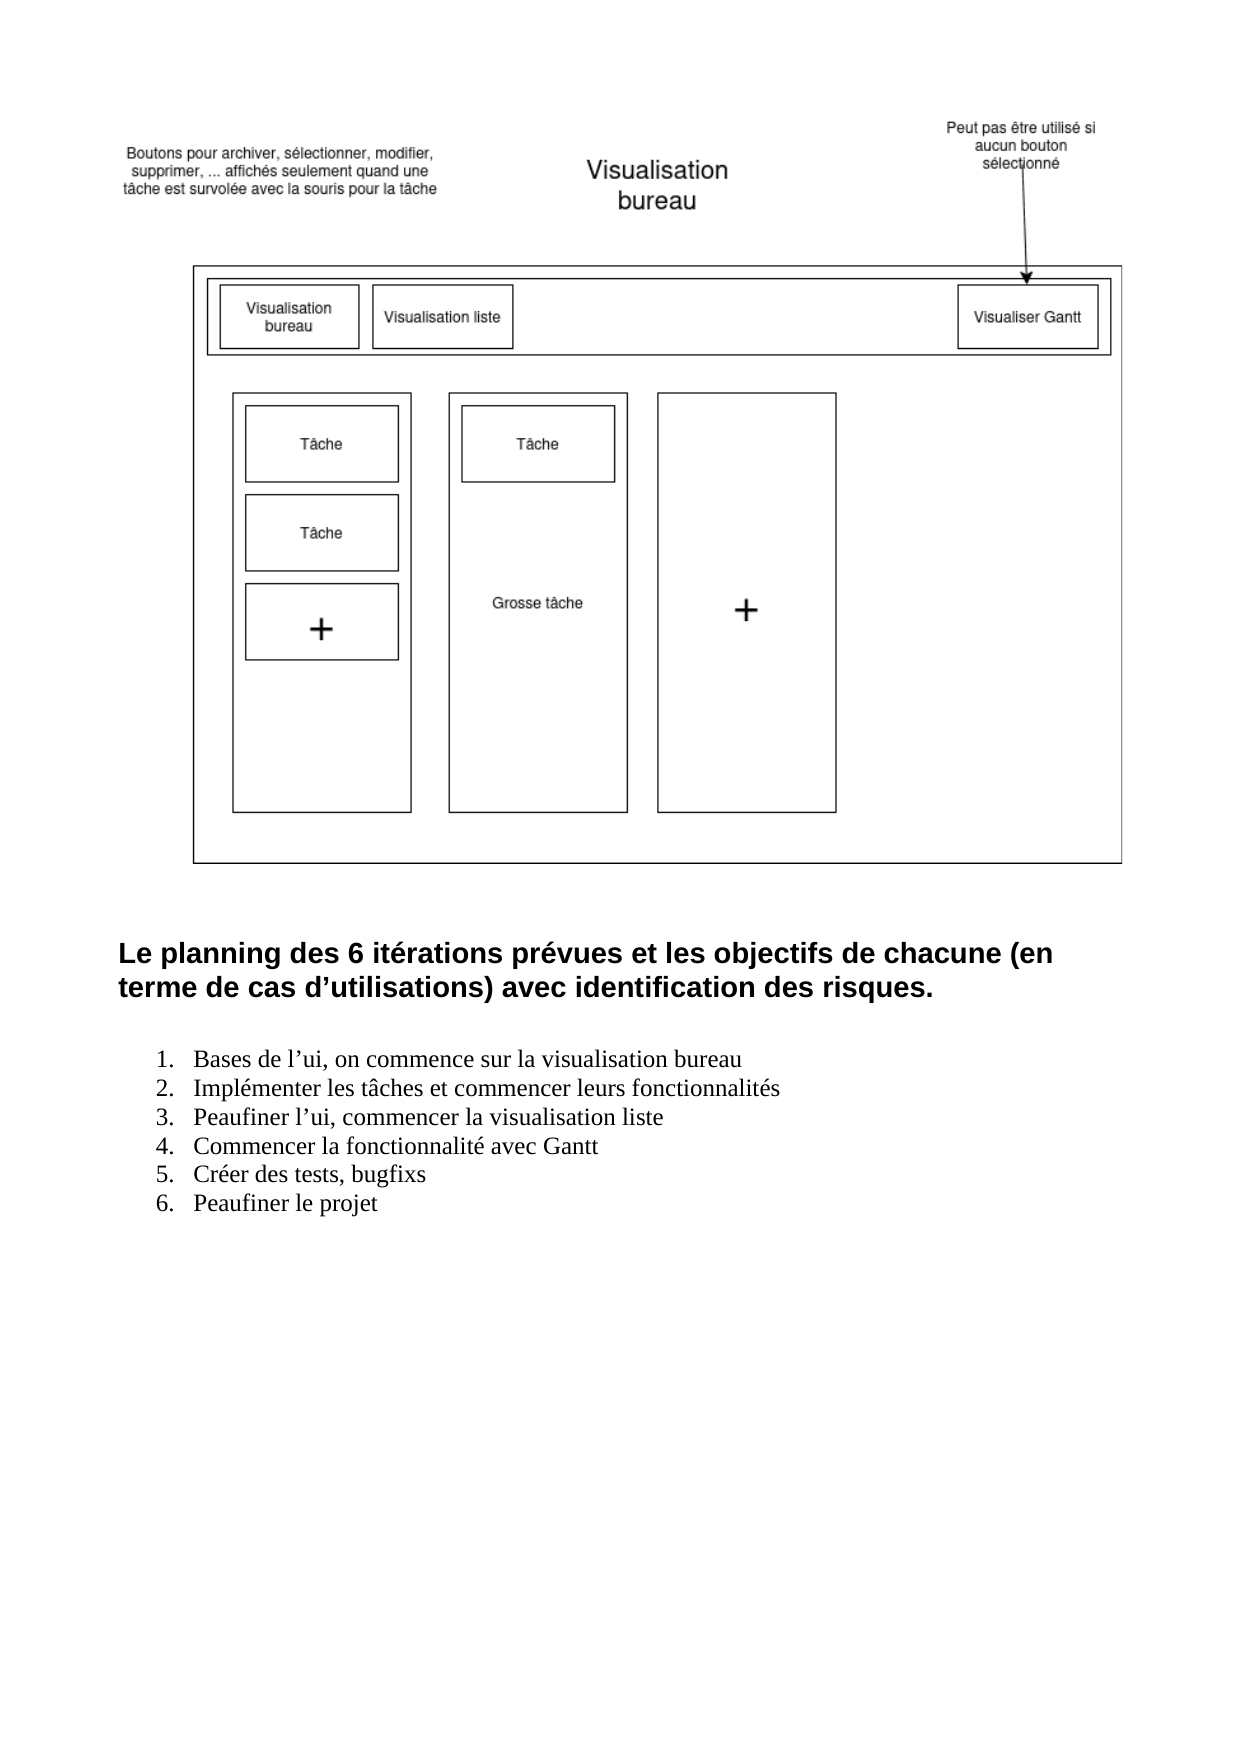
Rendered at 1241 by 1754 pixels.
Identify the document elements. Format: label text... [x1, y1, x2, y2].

picture [118, 118, 1123, 864]
list Peaufiner le projet [156, 1188, 1122, 1217]
subtitle Le planning des 6 itérations prévues et les objectifs de chacune (en terme de cas d’utilisations) avec identification des risques. [118, 936, 1122, 1003]
list Commencer la fonctionnalité avec Gantt [156, 1131, 1122, 1159]
list Créer des tests, bugfixs [156, 1159, 1122, 1188]
list Bases de l’ui, on commence sur la visualisation bureau [156, 1044, 1122, 1073]
list Implémenter les tâches et commencer leurs fonctionnalités [156, 1073, 1122, 1102]
list Peaufiner l’ui, commencer la visualisation liste [156, 1102, 1122, 1131]
